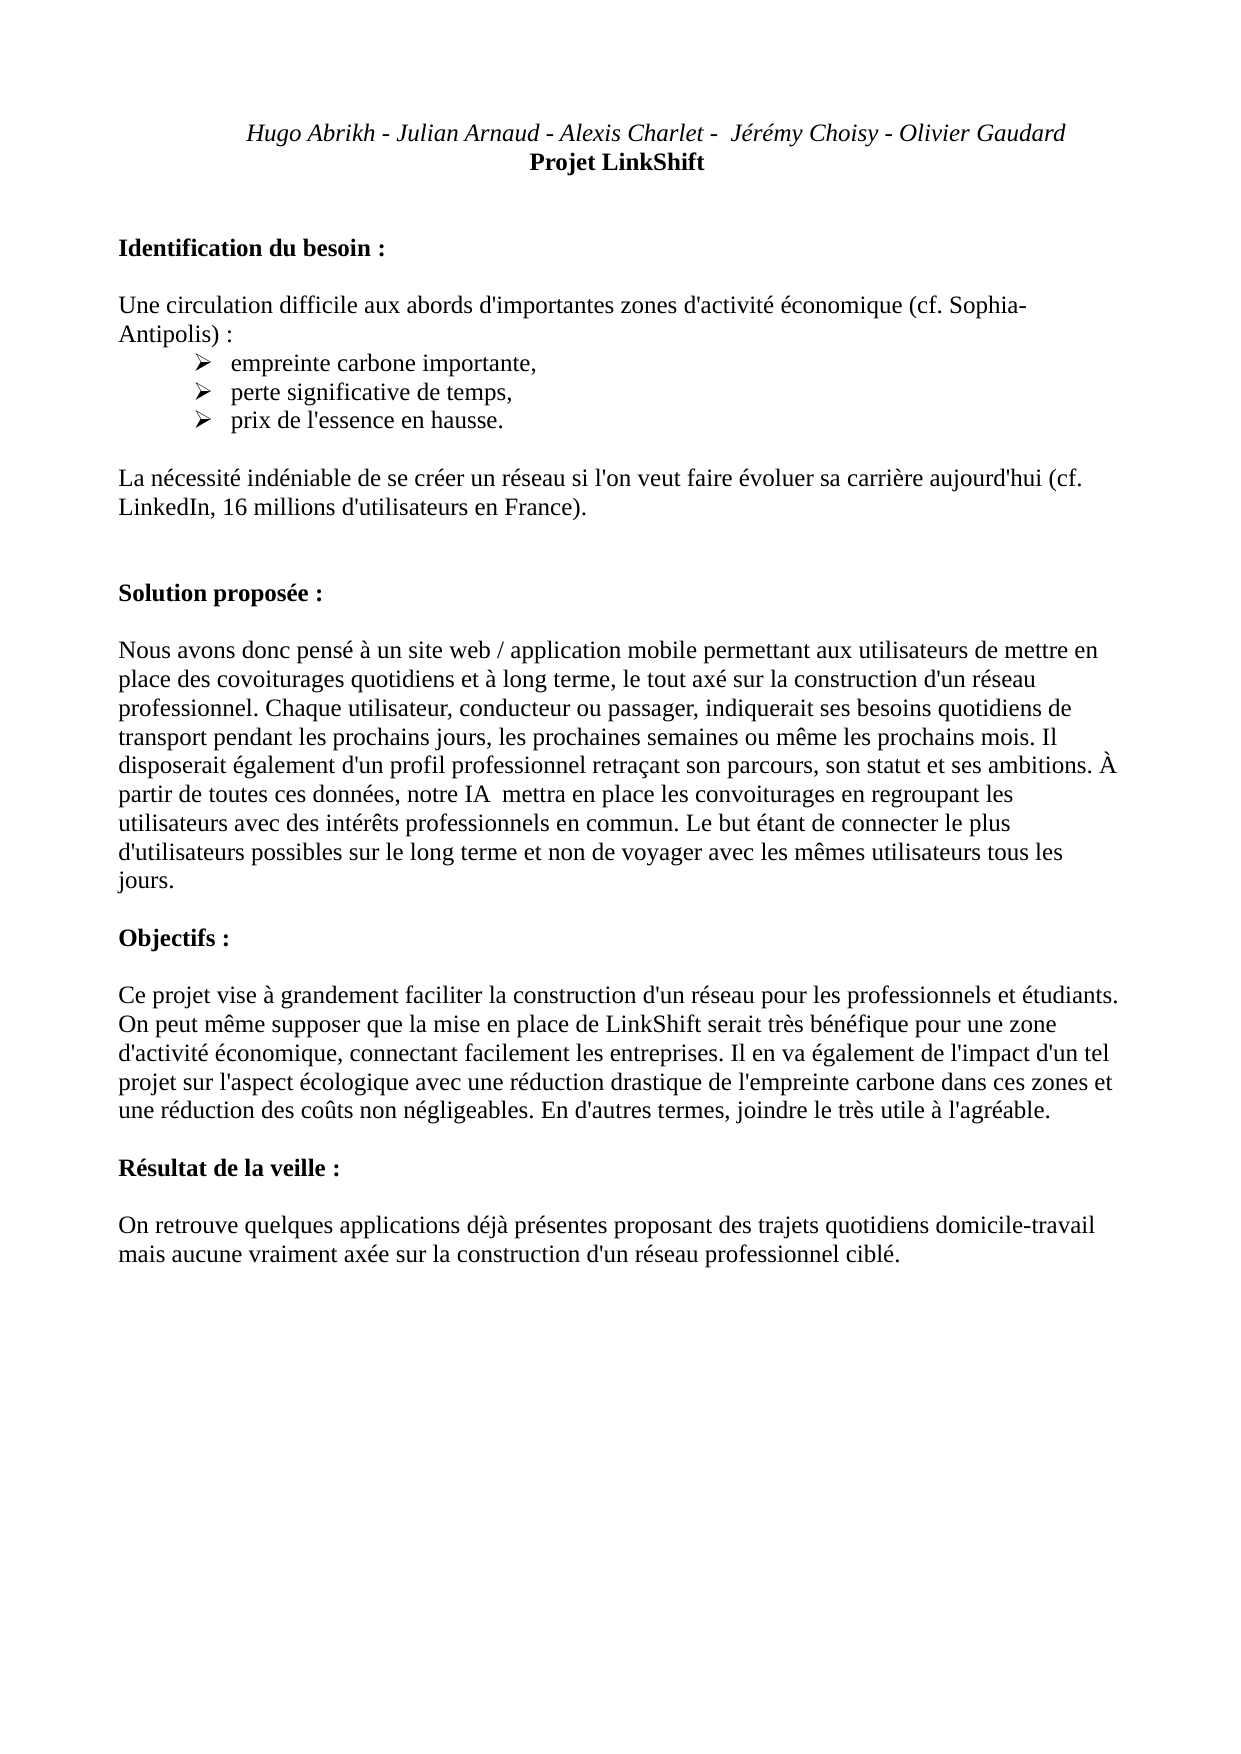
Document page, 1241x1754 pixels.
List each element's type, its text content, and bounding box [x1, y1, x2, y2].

text Une circulation difficile aux abords d'importantes zones d'activité économique (cf. Sophia-Antipolis) : [118, 291, 1122, 348]
text Résultat de la veille : [118, 1153, 1122, 1182]
text Projet LinkShift [118, 147, 1122, 176]
text Ce projet vise à grandement faciliter la construction d'un réseau pour les professionnels et étudiants. On peut même supposer que la mise en place de LinkShift serait très bénéfique pour une zone d'activité économique, connectant facilement les entreprises. Il en va également de l'impact d'un tel projet sur l'aspect écologique avec une réduction drastique de l'empreinte carbone dans ces zones et une réduction des coûts non négligeables. En d'autres termes, joindre le très utile à l'agréable. [118, 981, 1122, 1124]
text La nécessité indéniable de se créer un réseau si l'on veut faire évoluer sa carrière aujourd'hui (cf. LinkedIn, 16 millions d'utilisateurs en France). [118, 463, 1122, 521]
text Nous avons donc pensé à un site web / application mobile permettant aux utilisateurs de mettre en place des covoiturages quotidiens et à long terme, le tout axé sur la construction d'un réseau professionnel. Chaque utilisateur, conducteur ou passager, indiquerait ses besoins quotidiens de transport pendant les prochains jours, les prochaines semaines ou même les prochains mois. Il disposerait également d'un profil professionnel retraçant son parcours, son statut et ses ambitions. À partir de toutes ces données, notre IA mettra en place les convoiturages en regroupant les utilisateurs avec des intérêts professionnels en commun. Le but étant de connecter le plus d'utilisateurs possibles sur le long terme et non de voyager avec les mêmes utilisateurs tous les jours. [118, 636, 1122, 894]
text Objectifs : [118, 923, 1122, 952]
text Solution proposée : [118, 578, 1122, 607]
list empreinte carbone importante, [193, 348, 1122, 377]
text Hugo Abrikh - Julian Arnaud - Alexis Charlet - Jérémy Choisy - Olivier Gaudard [118, 118, 1122, 147]
list perte significative de temps, [193, 377, 1122, 406]
text On retrouve quelques applications déjà présentes proposant des trajets quotidiens domicile-travail mais aucune vraiment axée sur la construction d'un réseau professionnel ciblé. [118, 1211, 1122, 1268]
list prix de l'essence en hausse. [193, 406, 1122, 434]
text Identification du besoin : [118, 233, 1122, 291]
